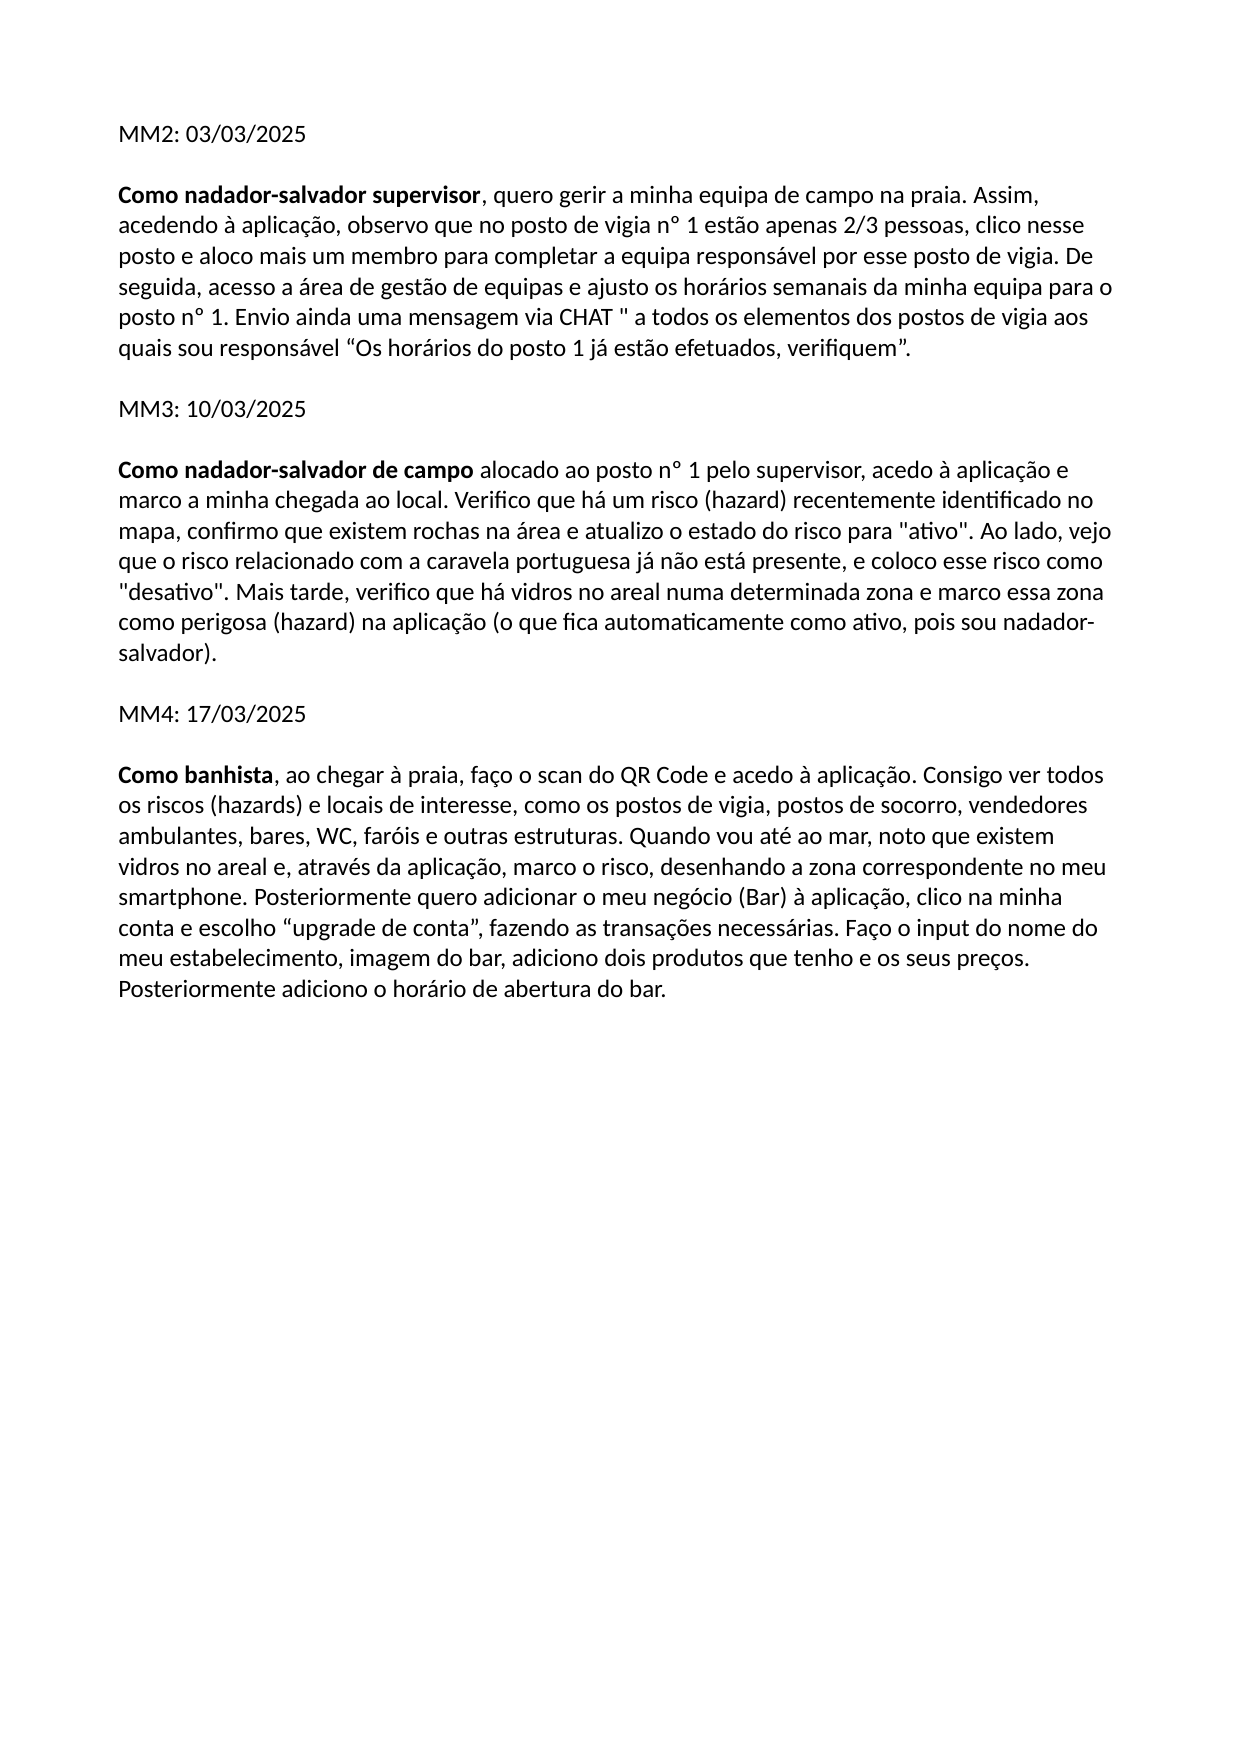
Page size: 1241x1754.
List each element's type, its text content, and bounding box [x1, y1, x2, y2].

text Como nadador-salvador supervisor, quero gerir a minha equipa de campo na praia. Assim, acedendo à aplicação, observo que no posto de vigia nº 1 estão apenas 2/3 pessoas, clico nesse posto e aloco mais um membro para completar a equipa responsável por esse posto de vigia. De seguida, acesso a área de gestão de equipas e ajusto os horários semanais da minha equipa para o posto nº 1. Envio ainda uma mensagem via CHAT " a todos os elementos dos postos de vigia aos quais sou responsável “Os horários do posto 1 já estão efetuados, verifiquem”. [118, 179, 1122, 362]
text MM2: 03/03/2025 [118, 118, 1122, 149]
text Como banhista, ao chegar à praia, faço o scan do QR Code e acedo à aplicação. Consigo ver todos os riscos (hazards) e locais de interesse, como os postos de vigia, postos de socorro, vendedores ambulantes, bares, WC, faróis e outras estruturas. Quando vou até ao mar, noto que existem vidros no areal e, através da aplicação, marco o risco, desenhando a zona correspondente no meu smartphone. Posteriormente quero adicionar o meu negócio (Bar) à aplicação, clico na minha conta e escolho “upgrade de conta”, fazendo as transações necessárias. Faço o input do nome do meu estabelecimento, imagem do bar, adiciono dois produtos que tenho e os seus preços. Posteriormente adiciono o horário de abertura do bar. [118, 759, 1122, 1003]
text MM4: 17/03/2025 [118, 698, 1122, 728]
text Como nadador-salvador de campo alocado ao posto nº 1 pelo supervisor, acedo à aplicação e marco a minha chegada ao local. Verifico que há um risco (hazard) recentemente identificado no mapa, confirmo que existem rochas na área e atualizo o estado do risco para "ativo". Ao lado, vejo que o risco relacionado com a caravela portuguesa já não está presente, e coloco esse risco como "desativo". Mais tarde, verifico que há vidros no areal numa determinada zona e marco essa zona como perigosa (hazard) na aplicação (o que fica automaticamente como ativo, pois sou nadador-salvador). [118, 454, 1122, 667]
text MM3: 10/03/2025 [118, 393, 1122, 423]
